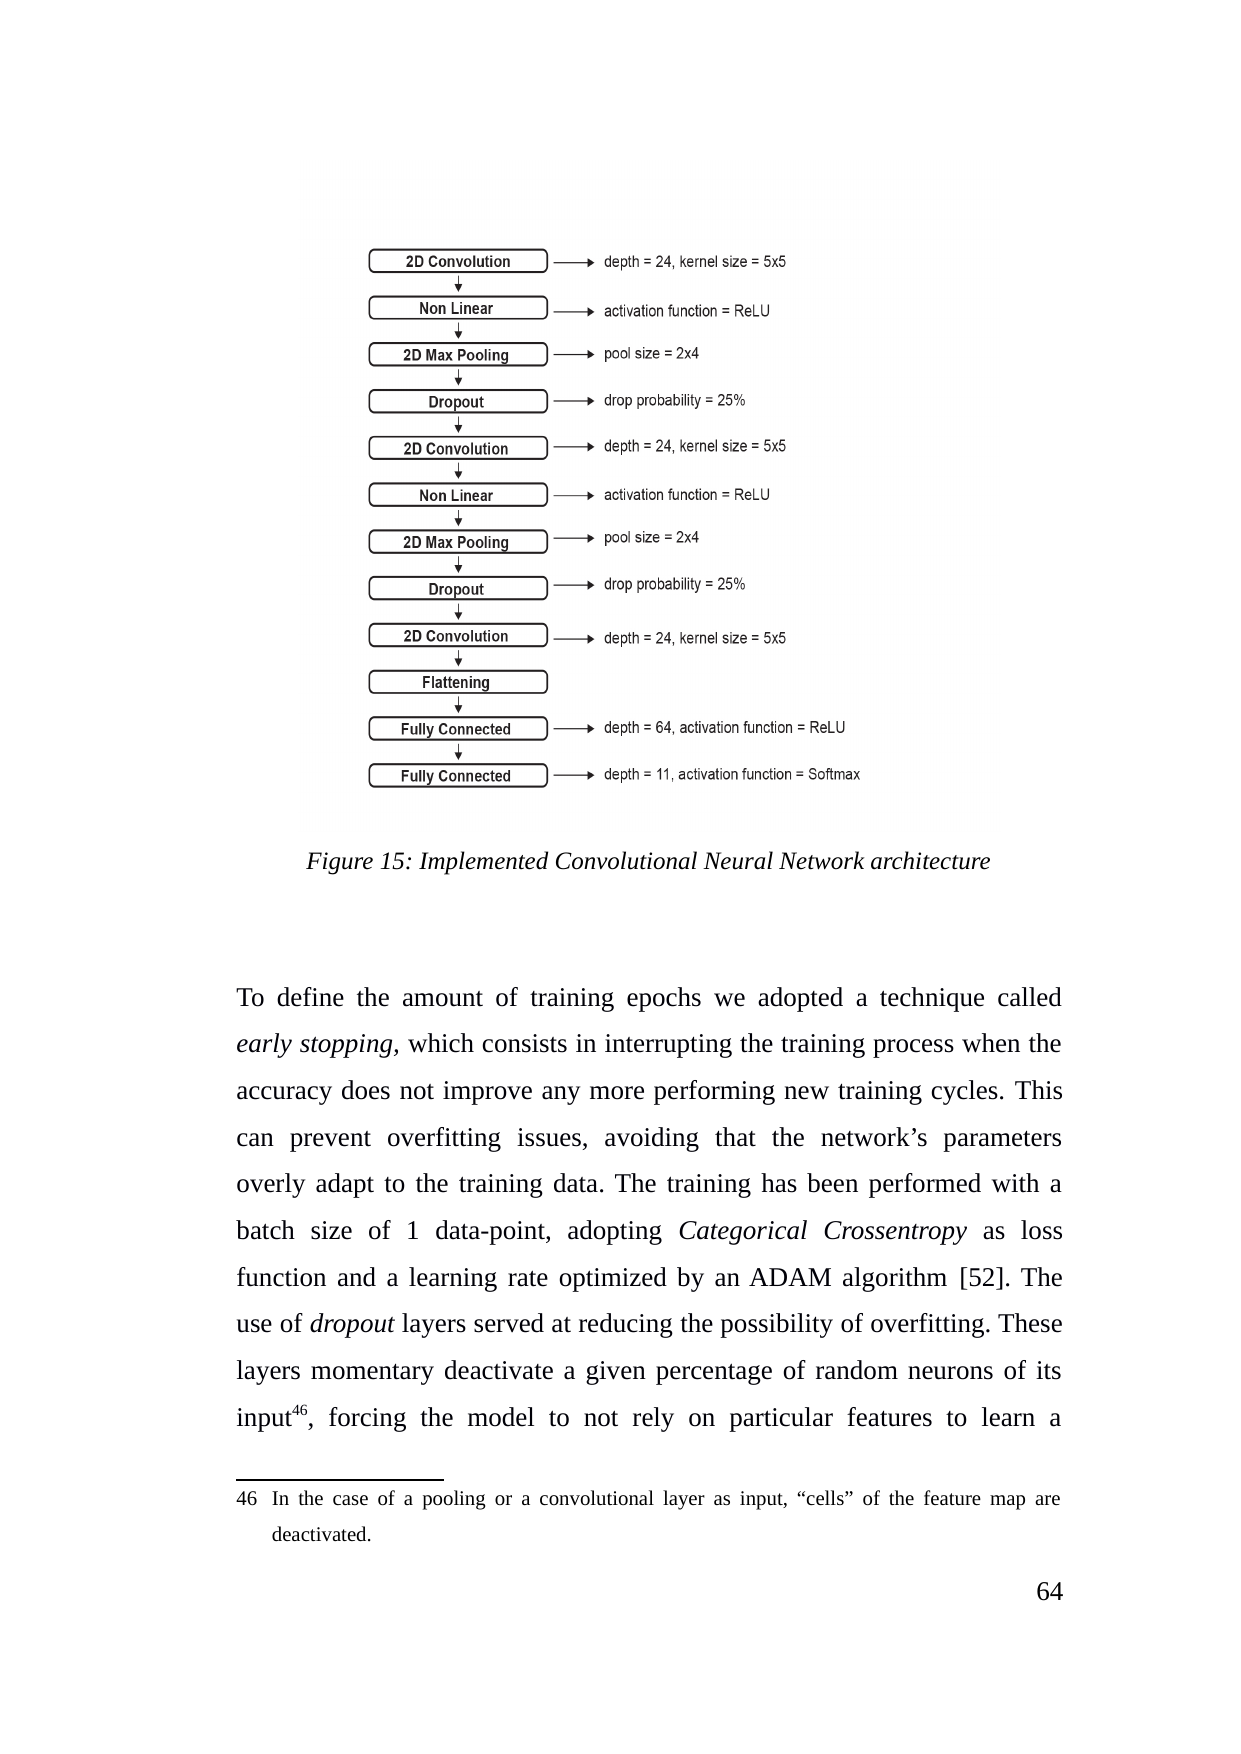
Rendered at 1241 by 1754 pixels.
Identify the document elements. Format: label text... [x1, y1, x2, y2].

text To define the amount of training epochs we adopted a technique called early stopping, which consists in interrupting the training process when the accuracy does not improve any more performing new training cycles. This can prevent overfitting issues, avoiding that the network’s parameters overly adapt to the training data. The training has been performed with a batch size of 1 data-point, adopting Categorical Crossentropy as loss function and a learning rate optimized by an ADAM algorithm [52]. The use of dropout layers served at reducing the possibility of overfitting. These layers momentary deactivate a given percentage of random neurons of its input, forcing the model to not rely on particular features to learn a [236, 981, 1063, 1432]
picture [298, 160, 1002, 832]
text Figure 15: Implemented Convolutional Neural Network architecture [298, 832, 1001, 875]
text In the case of a pooling or a convolutional layer as input, “cells” of the feature map are deactivated. [236, 1486, 1063, 1546]
